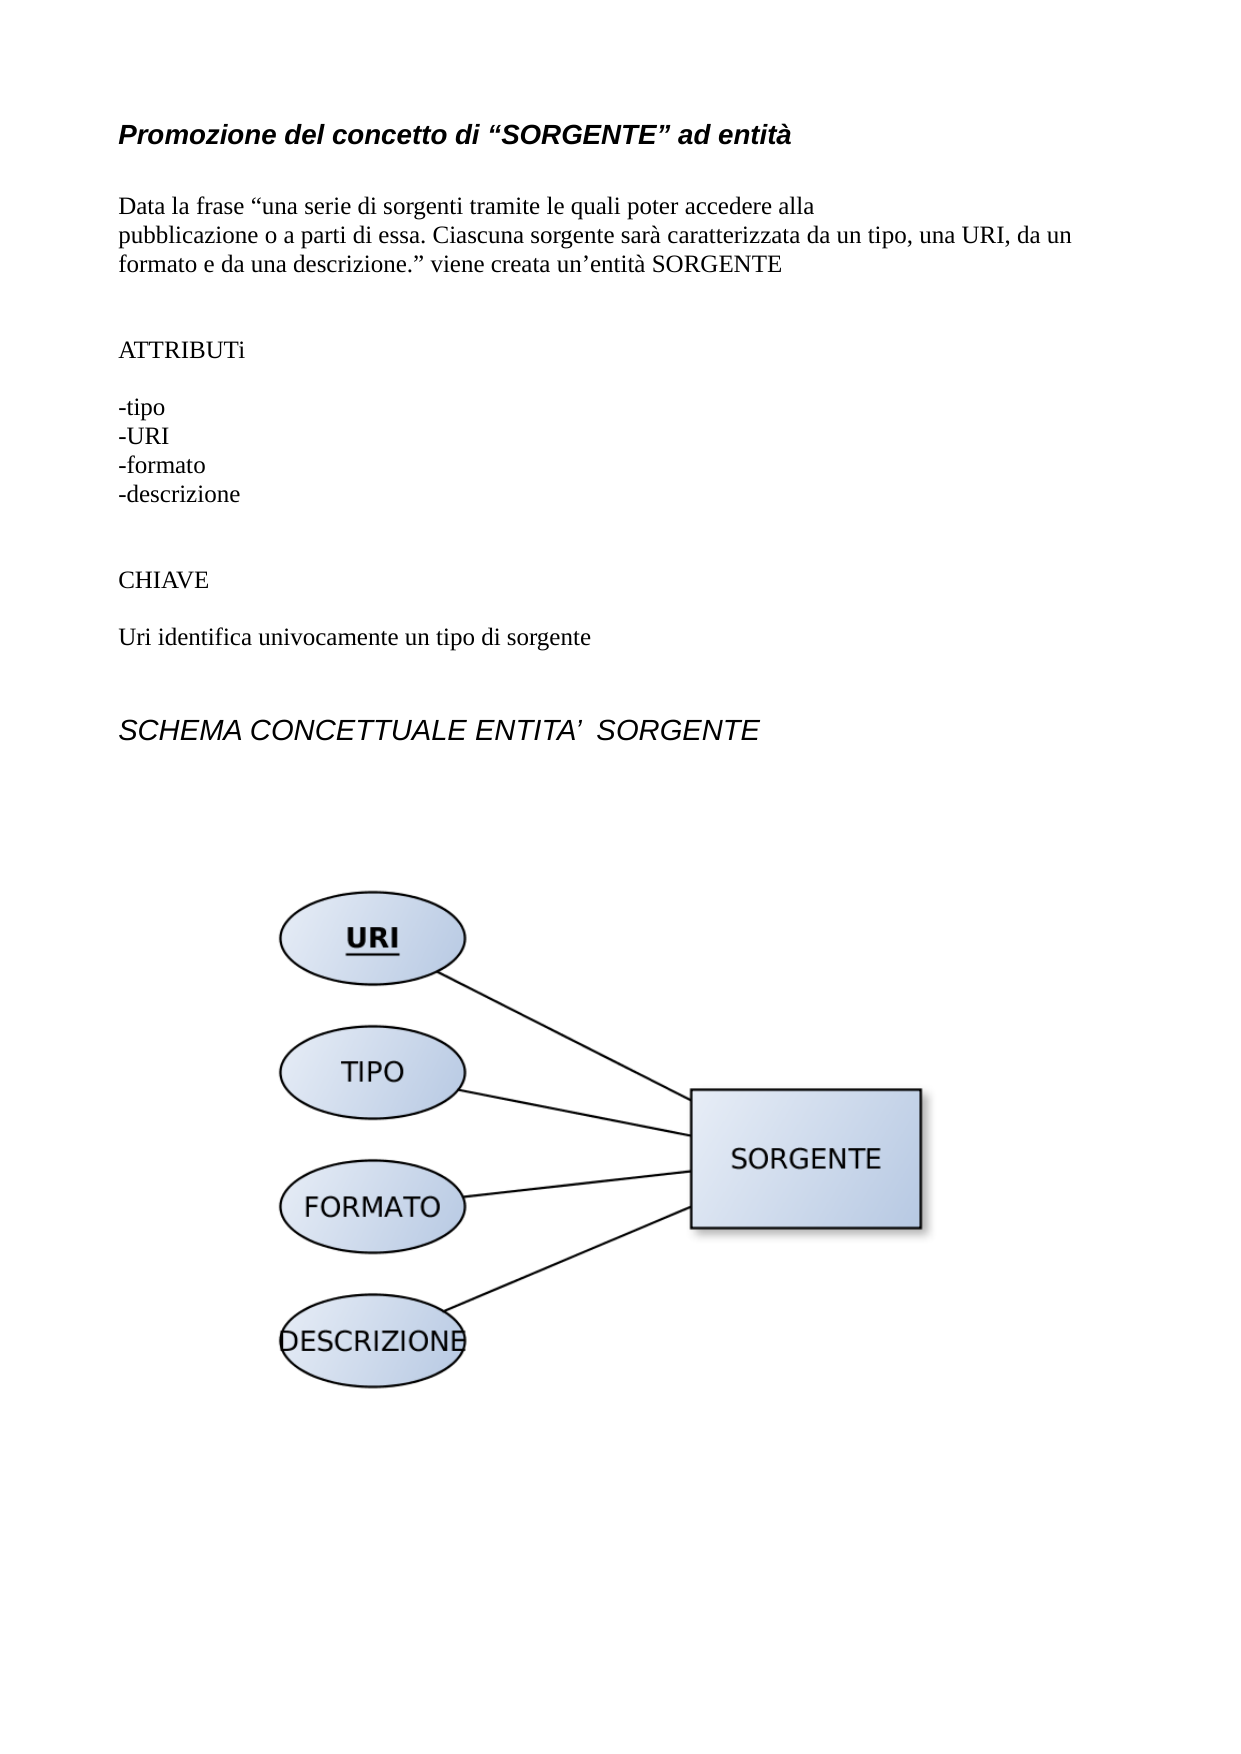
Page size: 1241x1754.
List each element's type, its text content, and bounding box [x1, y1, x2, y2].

text -tipo [118, 392, 1122, 421]
text CHIAVE [118, 565, 1122, 594]
text -descrizione [118, 479, 1122, 507]
text pubblicazione o a parti di essa. Ciascuna sorgente sarà caratterizzata da un tipo, una URI, da un formato e da una descrizione.” viene creata un’entità SORGENTE [118, 220, 1122, 277]
text Data la frase “una serie di sorgenti tramite le quali poter accedere alla [118, 191, 1122, 220]
picture [118, 807, 1123, 1469]
subtitle Promozione del concetto di “SORGENTE” ad entità [118, 118, 1122, 150]
text Uri identifica univocamente un tipo di sorgente [118, 622, 1122, 651]
subtitle SCHEMA CONCETTUALE ENTITA’ SORGENTE [118, 713, 1122, 746]
text -formato [118, 450, 1122, 479]
text ATTRIBUTi [118, 335, 1122, 364]
text -URI [118, 421, 1122, 450]
